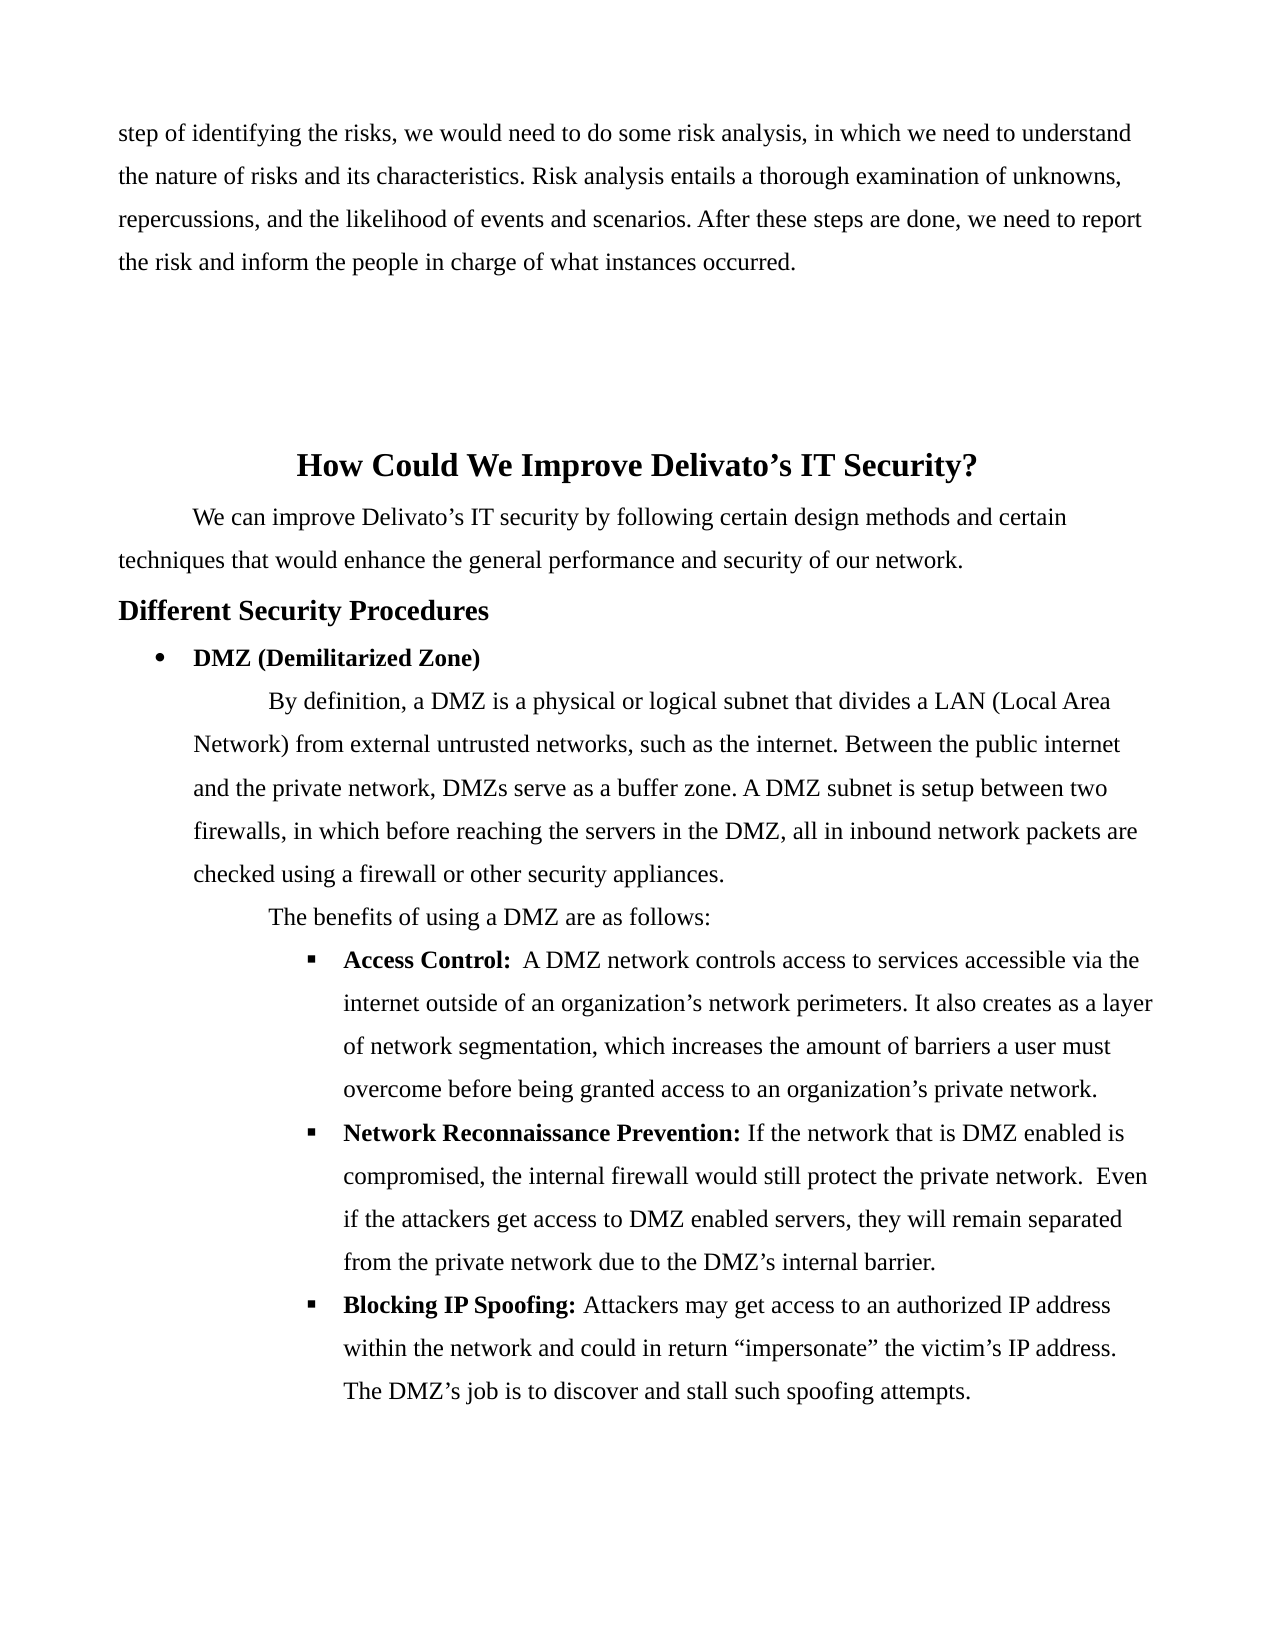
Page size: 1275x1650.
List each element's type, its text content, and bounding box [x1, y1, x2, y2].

text step of identifying the risks, we would need to do some risk analysis, in which we need to understand the nature of risks and its characteristics. Risk analysis entails a thorough examination of unknowns, repercussions, and the likelihood of events and scenarios. After these steps are done, we need to report the risk and inform the people in charge of what instances occurred. [118, 118, 1157, 276]
list Blocking IP Spoofing: Attackers may get access to an authorized IP address within the network and could in return “impersonate” the victim’s IP address. The DMZ’s job is to discover and stall such spoofing attempts. [306, 1290, 1157, 1405]
list The benefits of using a DMZ are as follows: [193, 902, 1157, 931]
text We can improve Delivato’s IT security by following certain design methods and certain techniques that would enhance the general performance and security of our network. [118, 502, 1157, 574]
subtitle Different Security Procedures [118, 593, 1157, 626]
subtitle How Could We Improve Delivato’s IT Security? [118, 445, 1157, 483]
list Network Reconnaissance Prevention: If the network that is DMZ enabled is compromised, the internal firewall would still protect the private network. Even if the attackers get access to DMZ enabled servers, they will remain separated from the private network due to the DMZ’s internal barrier. [306, 1118, 1157, 1276]
list By definition, a DMZ is a physical or logical subnet that divides a LAN (Local Area Network) from external untrusted networks, such as the internet. Between the public internet and the private network, DMZs serve as a buffer zone. A DMZ subnet is setup between two firewalls, in which before reaching the servers in the DMZ, all in inbound network packets are checked using a firewall or other security appliances. [193, 686, 1157, 888]
list DMZ (Demilitarized Zone) [156, 643, 1157, 672]
list Access Control: A DMZ network controls access to services accessible via the internet outside of an organization’s network perimeters. It also creates as a layer of network segmentation, which increases the amount of barriers a user must overcome before being granted access to an organization’s private network. [306, 945, 1157, 1103]
